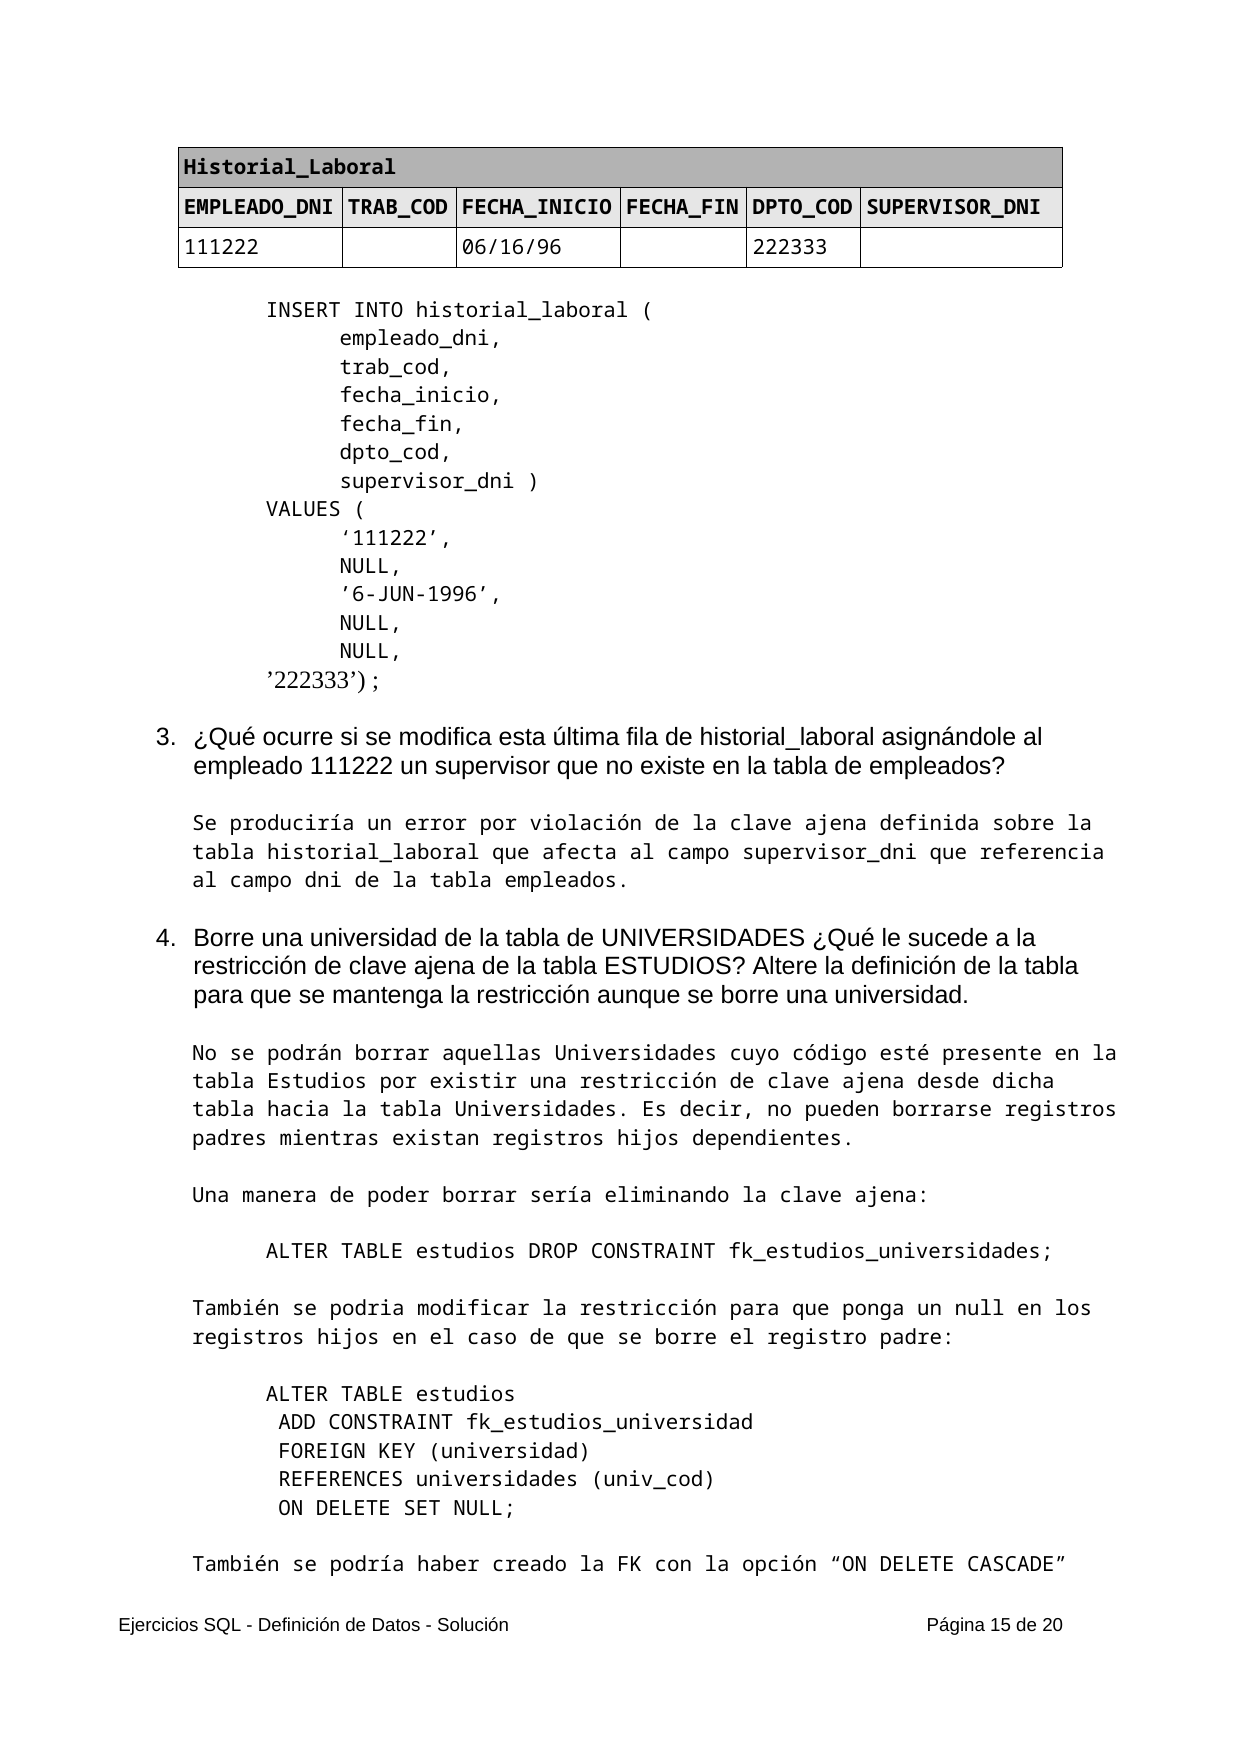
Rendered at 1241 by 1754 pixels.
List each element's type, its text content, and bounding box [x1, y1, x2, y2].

text ALTER TABLE estudios DROP CONSTRAINT fk_estudios_universidades; [266, 1237, 1122, 1265]
text dpto_cod, [266, 437, 1122, 466]
table_cell 16/06/96 [457, 228, 620, 267]
list Borre una universidad de la tabla de UNIVERSIDADES ¿Qué le sucede a la restricción de clave ajena de la tabla ESTUDIOS? Altere la definición de la tabla para que se mantenga la restricción aunque se borre una universidad. [156, 923, 1122, 1009]
text supervisor_dni ) [266, 466, 1122, 494]
table_cell FECHA_FIN [621, 188, 746, 227]
table_header Historial_Laboral [179, 148, 1062, 187]
table_cell [343, 228, 456, 267]
text fecha_fin, [266, 409, 1122, 437]
text Se produciría un error por violación de la clave ajena definida sobre la tabla historial_laboral que afecta al campo supervisor_dni que referencia al campo dni de la tabla empleados. [192, 808, 1122, 894]
list ¿Qué ocurre si se modifica esta última fila de historial_laboral asignándole al empleado 111222 un supervisor que no existe en la tabla de empleados? [156, 722, 1122, 780]
text También se podría haber creado la FK con la opción “ON DELETE CASCADE” [118, 1549, 1122, 1578]
table_cell 222333 [747, 228, 860, 267]
text INSERT INTO historial_laboral ( [266, 295, 1122, 323]
text ON DELETE SET NULL; [266, 1493, 1122, 1521]
text No se podrán borrar aquellas Universidades cuyo código esté presente en la tabla Estudios por existir una restricción de clave ajena desde dicha tabla hacia la tabla Universidades. Es decir, no pueden borrarse registros padres mientras existan registros hijos dependientes. [192, 1038, 1122, 1151]
table_cell TRAB_COD [343, 188, 456, 227]
text ‘111222’, [266, 523, 1122, 551]
text FOREIGN KEY (universidad) [266, 1436, 1122, 1464]
text REFERENCES universidades (univ_cod) [266, 1464, 1122, 1493]
text trab_cod, [266, 352, 1122, 380]
text ’6-JUN-1996’, [266, 579, 1122, 608]
text NULL, [266, 608, 1122, 636]
text ADD CONSTRAINT fk_estudios_universidad [266, 1407, 1122, 1436]
text NULL, [266, 551, 1122, 579]
text empleado_dni, [266, 323, 1122, 352]
table_cell DPTO_COD [747, 188, 860, 227]
text fecha_inicio, [266, 380, 1122, 409]
text También se podria modificar la restricción para que ponga un null en los registros hijos en el caso de que se borre el registro padre: [192, 1293, 1122, 1350]
text ALTER TABLE estudios [266, 1379, 1122, 1407]
text VALUES ( [266, 494, 1122, 523]
list ’222333’) ; [156, 665, 1122, 693]
text NULL, [266, 636, 1122, 665]
table_cell SUPERVISOR_DNI [861, 188, 1062, 227]
table_cell 111222 [179, 228, 342, 267]
table_cell [621, 228, 746, 267]
table_cell [861, 228, 1062, 267]
table_cell FECHA_INICIO [457, 188, 620, 227]
table_cell EMPLEADO_DNI [179, 188, 342, 227]
text Una manera de poder borrar sería eliminando la clave ajena: [192, 1180, 1122, 1208]
